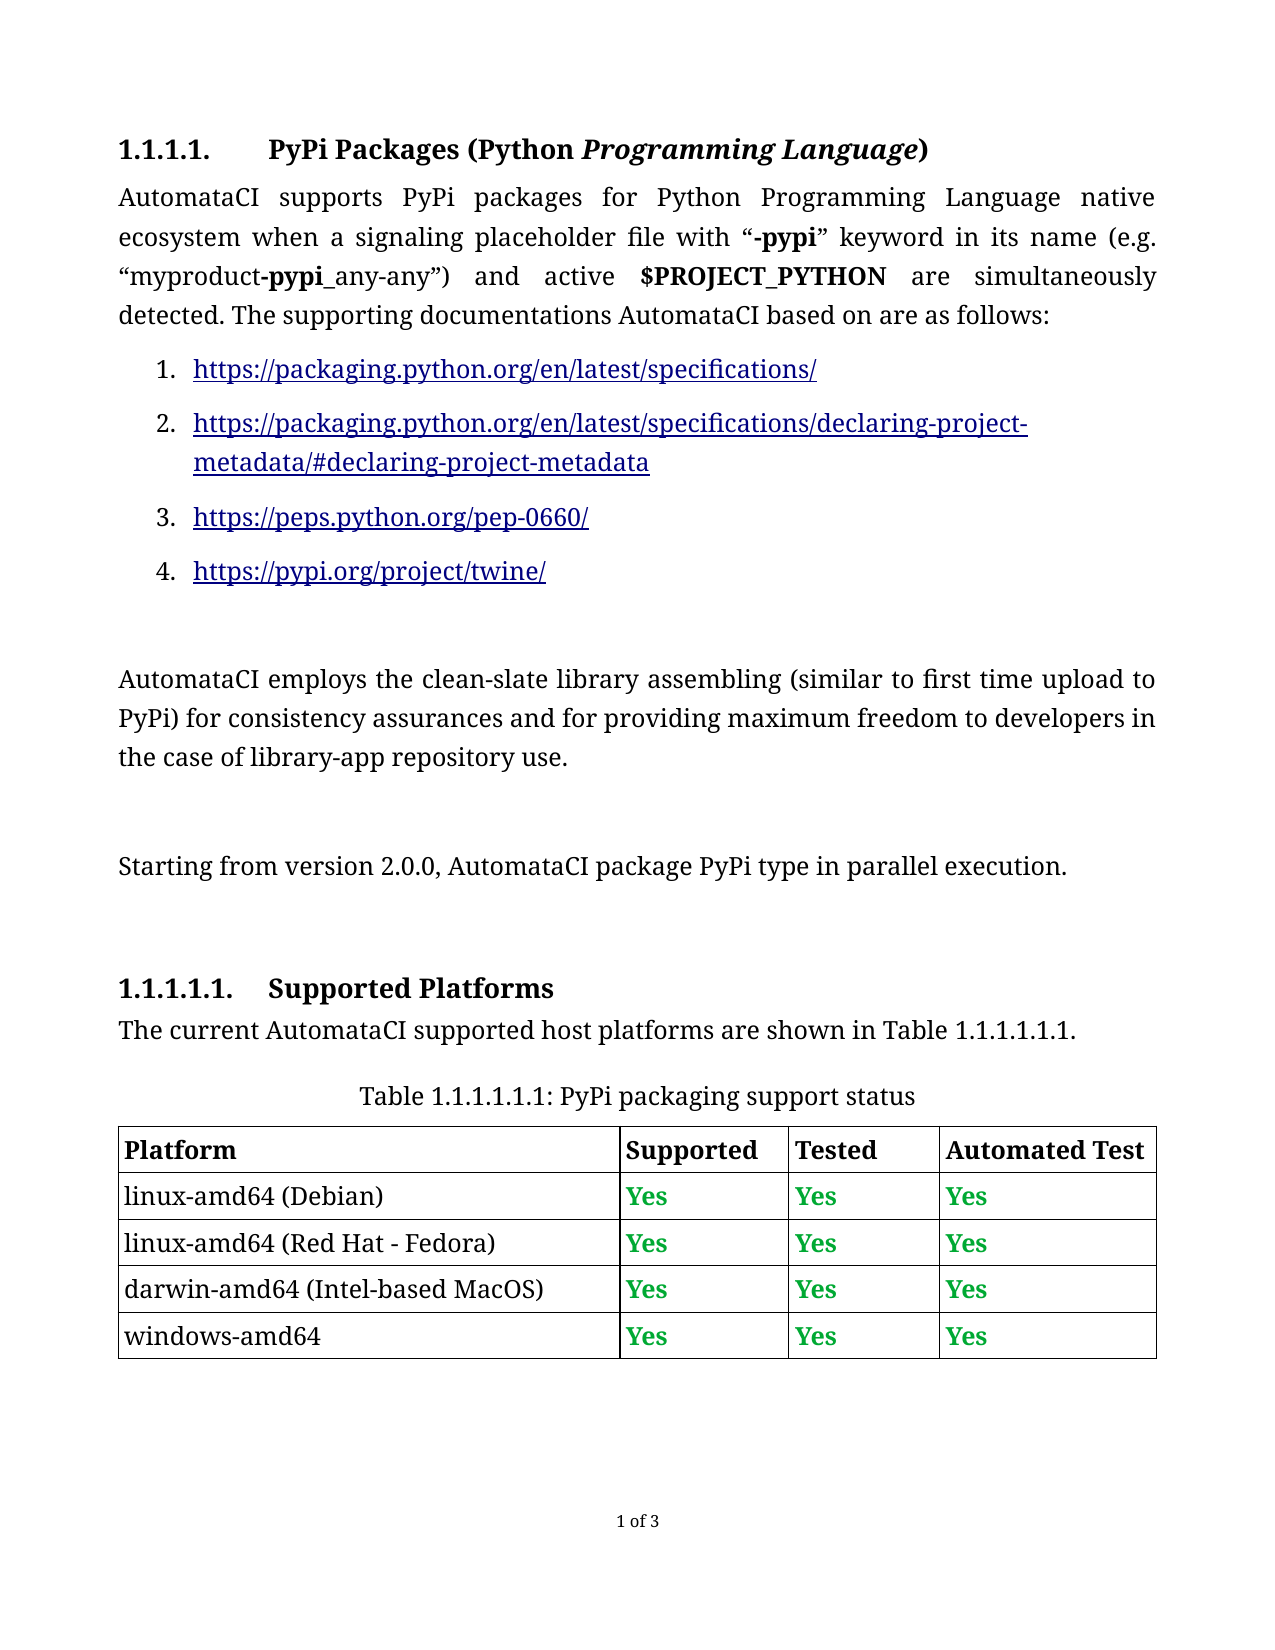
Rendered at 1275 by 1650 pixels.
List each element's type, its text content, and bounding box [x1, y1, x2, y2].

text AutomataCI employs the clean-slate library assembling (similar to first time upload to PyPi) for consistency assurances and for providing maximum freedom to developers in the case of library-app repository use. [118, 662, 1157, 774]
subtitle PyPi Packages (Python Programming Language) [118, 131, 1157, 167]
text Starting from version 2.0.0, AutomataCI package PyPi type in parallel execution. [118, 848, 1157, 882]
table_cell Yes [940, 1266, 1156, 1312]
table_cell windows-amd64 [119, 1313, 619, 1358]
table_header Supported [621, 1127, 788, 1172]
table_cell Yes [789, 1313, 939, 1358]
table_cell linux-amd64 (Debian) [119, 1173, 619, 1219]
table_cell Yes [789, 1173, 939, 1219]
list https://peps.python.org/pep-0660/ [156, 499, 1157, 533]
text The current AutomataCI supported host platforms are shown in Table 1.1.1.1.1.1. [118, 1012, 1157, 1046]
table_header Platform [119, 1127, 619, 1172]
table_cell linux-amd64 (Red Hat - Fedora) [119, 1220, 619, 1265]
table_cell darwin-amd64 (Intel-based MacOS) [119, 1266, 619, 1312]
table_cell Yes [940, 1313, 1156, 1358]
list https://pypi.org/project/twine/ [156, 553, 1157, 587]
table_cell Yes [621, 1173, 788, 1219]
text Table 1.1.1.1.1.1: PyPi packaging support status [118, 1079, 1157, 1113]
table_cell Yes [940, 1220, 1156, 1265]
table_header Automated Test [940, 1127, 1156, 1172]
table_cell Yes [940, 1173, 1156, 1219]
table_cell Yes [789, 1220, 939, 1265]
subtitle Supported Platforms [118, 969, 1157, 1006]
table_header Tested [789, 1127, 939, 1172]
table_cell Yes [789, 1266, 939, 1312]
table_cell Yes [621, 1266, 788, 1312]
text AutomataCI supports PyPi packages for Python Programming Language native ecosystem when a signaling placeholder file with “-pypi” keyword in its name (e.g. “myproduct-pypi_any-any”) and active $PROJECT_PYTHON are simultaneously detected. The supporting documentations AutomataCI based on are as follows: [118, 180, 1157, 332]
table_cell Yes [621, 1313, 788, 1358]
list https://packaging.python.org/en/latest/specifications/ [156, 352, 1157, 386]
list https://packaging.python.org/en/latest/specifications/declaring-project-metadata/#declaring-project-metadata [156, 406, 1157, 479]
table_cell Yes [621, 1220, 788, 1265]
